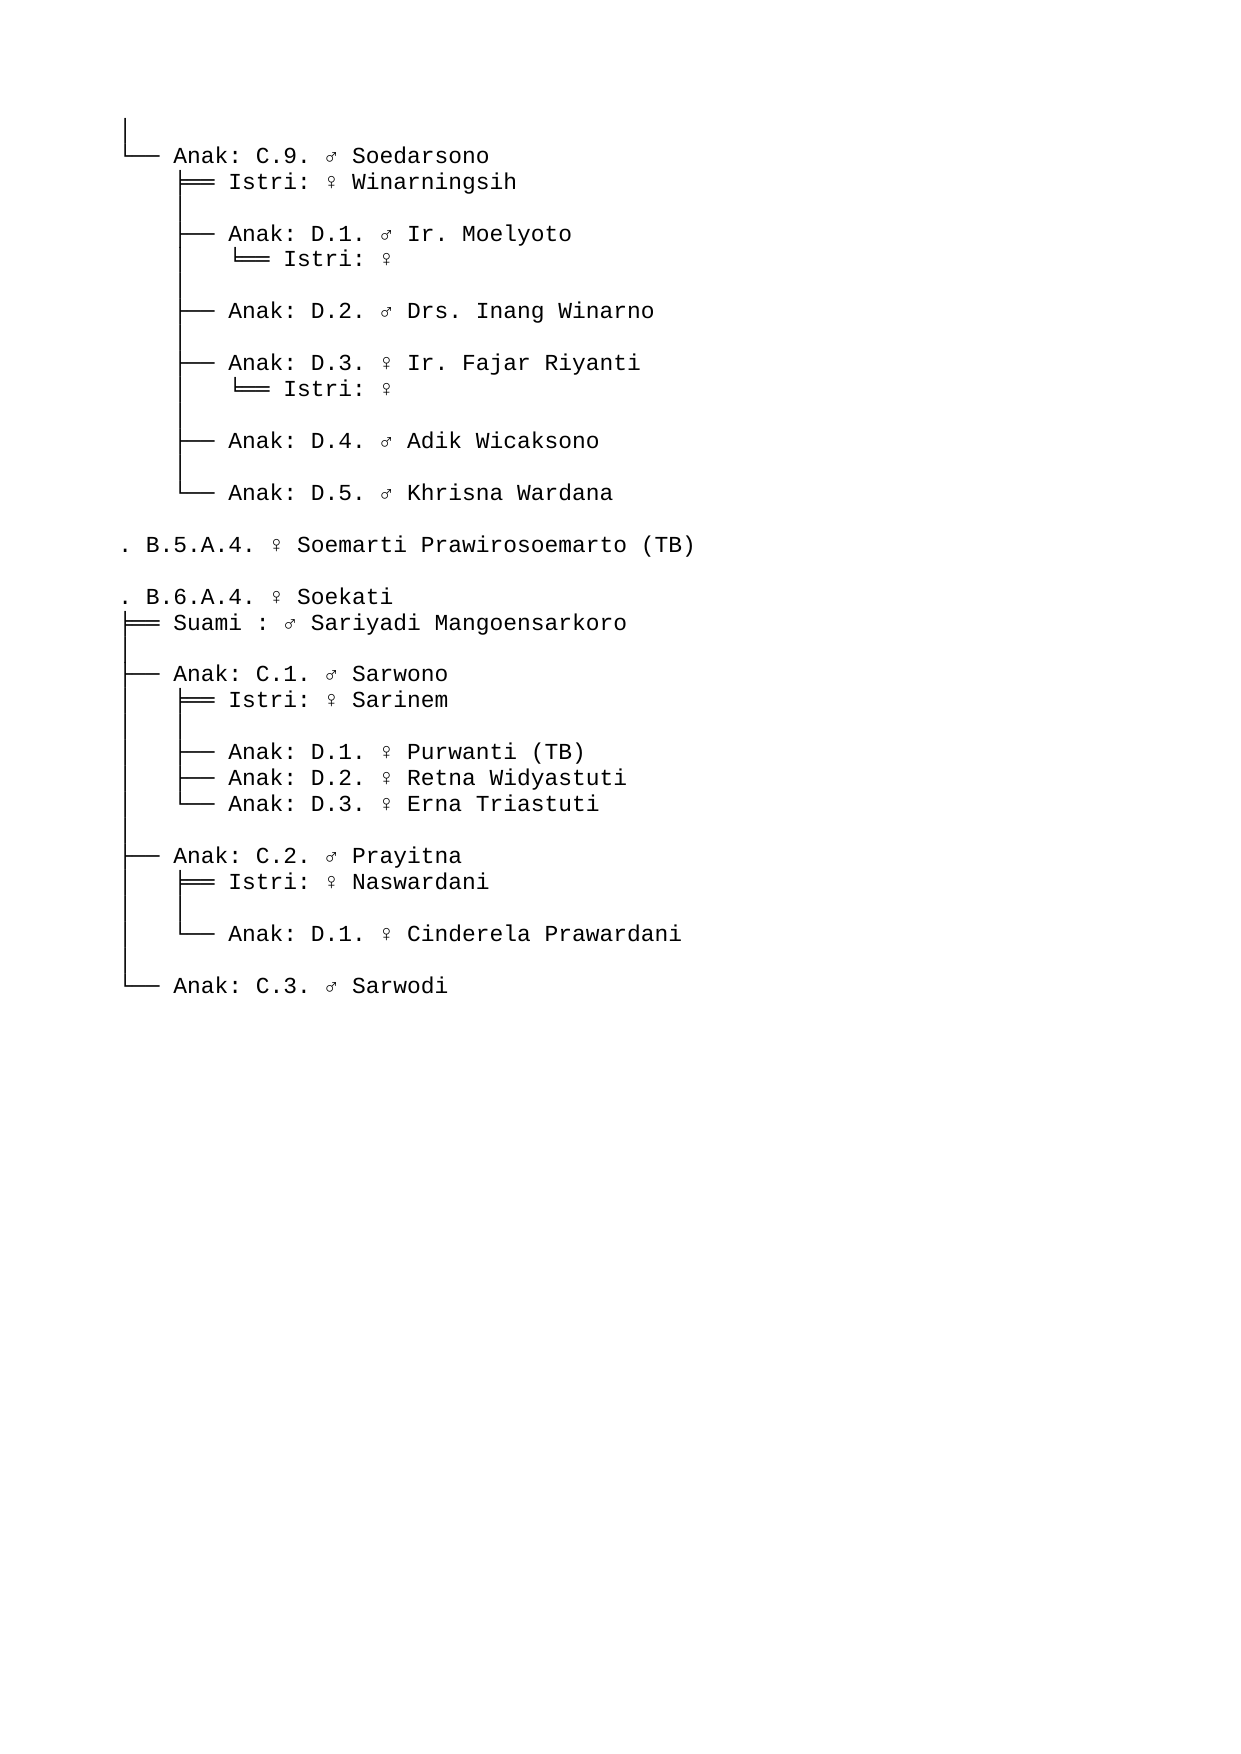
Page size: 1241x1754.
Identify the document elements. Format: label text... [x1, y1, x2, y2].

text │ │ [126, 715, 179, 741]
text │ [181, 274, 1122, 300]
text │ [126, 948, 1122, 974]
text ├── Anak: D.4. ♂ Adik Wicaksono [181, 429, 1122, 455]
text │ [118, 948, 124, 974]
text ╞══ Suami : ♂ Sariyadi Mangoensarkoro [126, 611, 1122, 637]
text │ ╞══ Istri: ♀ Naswardani [181, 870, 1122, 896]
text ├── Anak: D.1. ♂ Ir. Moelyoto [118, 222, 179, 248]
text ╞══ Istri: ♀ Winarningsih [118, 170, 179, 196]
text │ [118, 118, 124, 144]
text │ [181, 403, 1122, 429]
text │ [181, 326, 1122, 352]
text ├── Anak: D.2. ♂ Drs. Inang Winarno [181, 300, 1122, 326]
text ╞══ Istri: ♀ Winarningsih [181, 170, 1122, 196]
text └── Anak: C.9. ♂ Soedarsono [118, 144, 1122, 170]
text │ [118, 637, 124, 663]
text │ [118, 403, 179, 429]
text ├── Anak: D.3. ♀ Ir. Fajar Riyanti [181, 352, 1122, 377]
text │ [126, 637, 1122, 663]
text │ [118, 455, 179, 481]
text │ [181, 196, 1122, 222]
text │ [118, 274, 179, 300]
text . B.5.A.4. ♀ Soemarti Prawirosoemarto (TB) [118, 533, 1122, 559]
text ├── Anak: C.2. ♂ Prayitna [126, 844, 1122, 870]
text │ ╘══ Istri: ♀ [118, 248, 179, 274]
text └── Anak: D.5. ♂ Khrisna Wardana [118, 481, 1122, 507]
text │ ╘══ Istri: ♀ [118, 377, 179, 403]
text │ [118, 818, 124, 844]
text │ [181, 455, 1122, 481]
text │ └── Anak: D.1. ♀ Cinderela Prawardani [126, 922, 1122, 948]
text │ [118, 196, 179, 222]
text │ │ [118, 896, 124, 922]
text │ │ [181, 715, 1122, 741]
text ├── Anak: D.1. ♂ Ir. Moelyoto [181, 222, 1122, 248]
text │ ├── Anak: D.2. ♀ Retna Widyastuti [181, 767, 1122, 792]
text │ ├── Anak: D.1. ♀ Purwanti (TB) [181, 741, 1122, 767]
text │ ╞══ Istri: ♀ Naswardani [126, 870, 179, 896]
text │ ╘══ Istri: ♀ [181, 377, 1122, 403]
text │ ├── Anak: D.2. ♀ Retna Widyastuti [126, 767, 179, 792]
text │ ╘══ Istri: ♀ [181, 248, 1122, 274]
text │ [118, 326, 179, 352]
text │ [126, 818, 1122, 844]
text ├── Anak: C.1. ♂ Sarwono [126, 663, 1122, 689]
text ├── Anak: D.3. ♀ Ir. Fajar Riyanti [118, 352, 179, 377]
text . B.6.A.4. ♀ Soekati [118, 585, 1122, 611]
text │ ╞══ Istri: ♀ Sarinem [181, 689, 1122, 715]
text │ ├── Anak: D.1. ♀ Purwanti (TB) [126, 741, 179, 767]
text ├── Anak: D.4. ♂ Adik Wicaksono [118, 429, 179, 455]
text │ [126, 118, 1122, 144]
text └── Anak: C.3. ♂ Sarwodi [118, 974, 1122, 1000]
text │ │ [118, 715, 124, 741]
text ├── Anak: D.2. ♂ Drs. Inang Winarno [118, 300, 179, 326]
text │ │ [181, 896, 1122, 922]
text │ └── Anak: D.3. ♀ Erna Triastuti [126, 792, 1122, 818]
text │ │ [126, 896, 179, 922]
text │ ╞══ Istri: ♀ Sarinem [126, 689, 179, 715]
